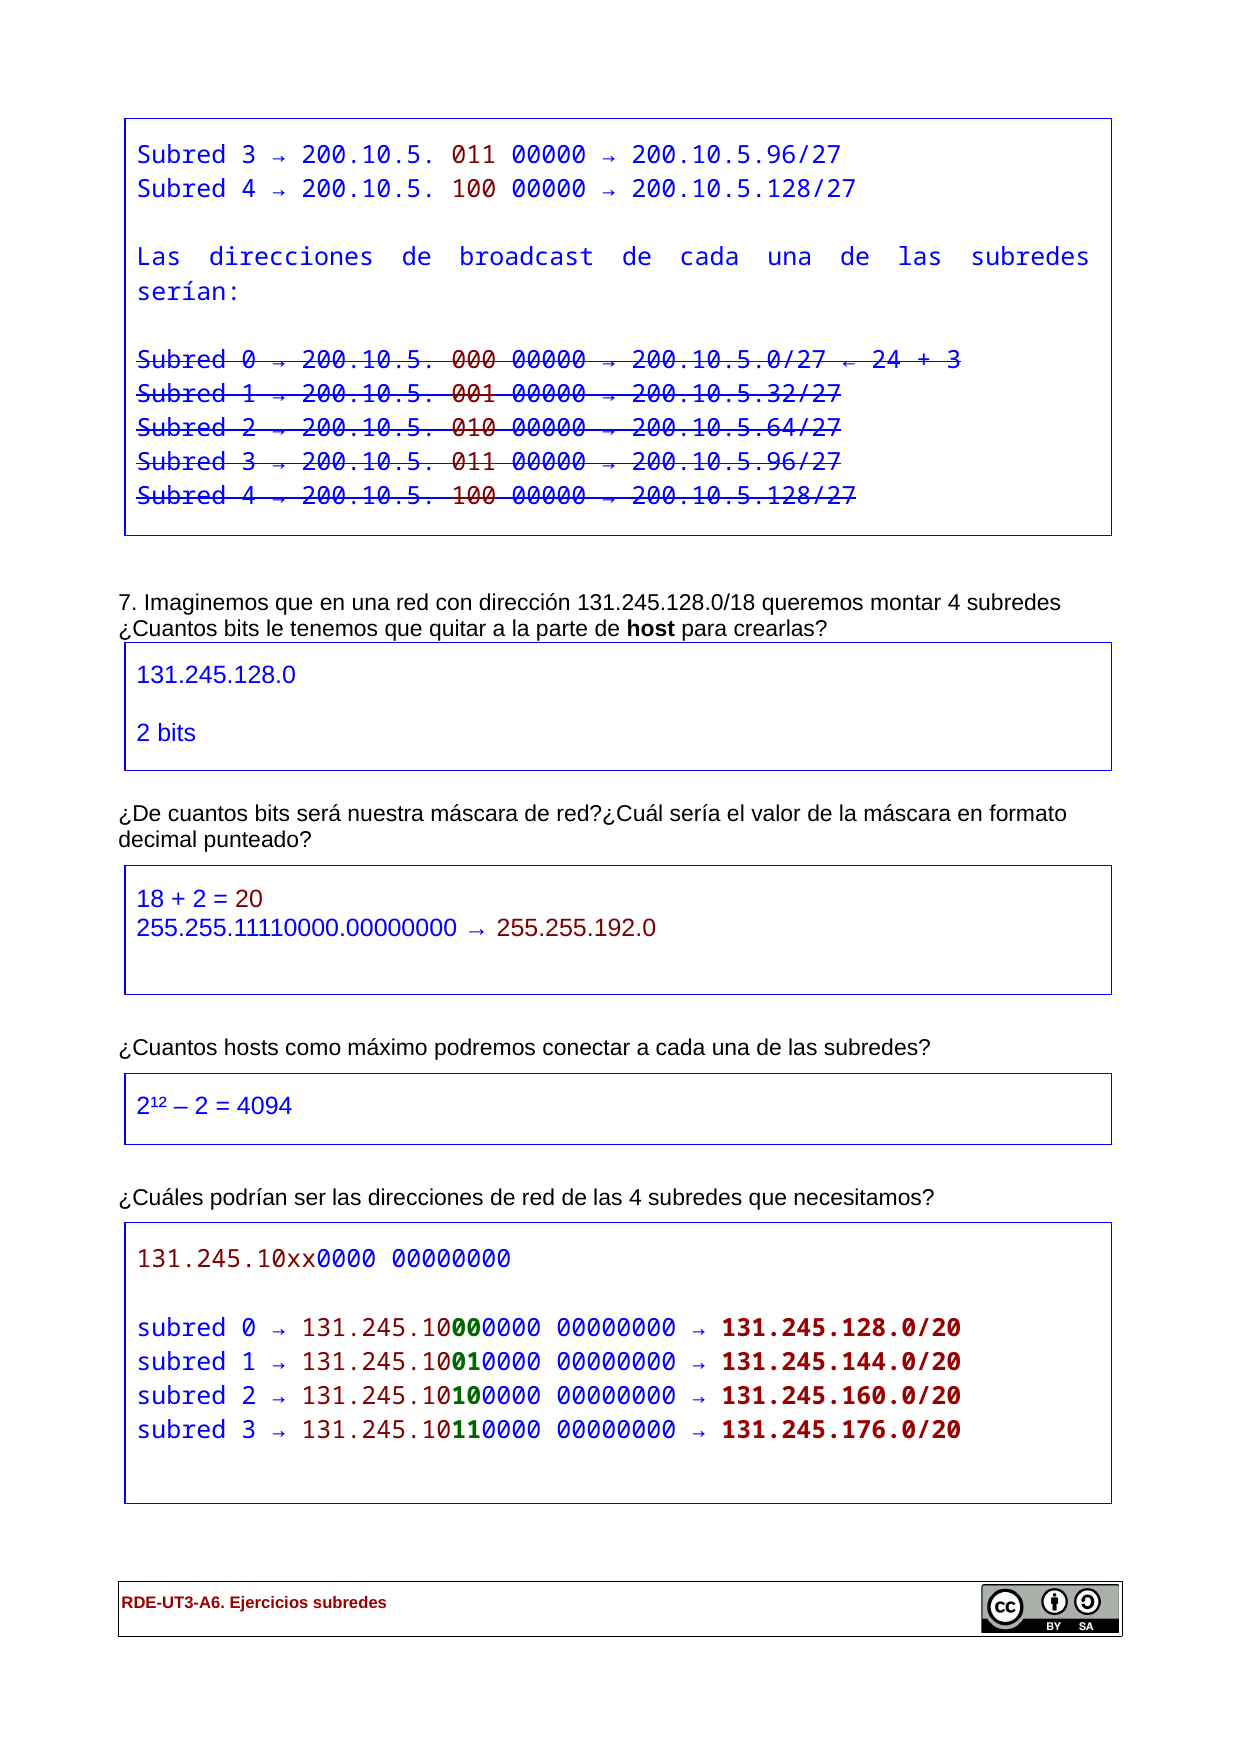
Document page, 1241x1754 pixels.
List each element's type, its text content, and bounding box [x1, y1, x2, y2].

text ¿Cuáles podrían ser las direcciones de red de las 4 subredes que necesitamos? [118, 1183, 1122, 1210]
table_header 131.245.128.0 2 bits [126, 643, 1111, 770]
table_header 18 + 2 = 20 255.255.11110000.00000000 → 255.255.192.0 [126, 866, 1111, 994]
text 7. Imaginemos que en una red con dirección 131.245.128.0/18 queremos montar 4 subredes ¿Cuantos bits le tenemos que quitar a la parte de host para crearlas? [118, 589, 1122, 642]
text ¿Cuantos hosts como máximo podremos conectar a cada una de las subredes? [118, 1033, 1122, 1060]
picture [981, 1584, 1119, 1633]
table_header 131.245.10xx0000 00000000 subred 0 → 131.245.10000000 00000000 → 131.245.128.0/20 subred 1 → 131.245.10010000 00000000 → 131.245.144.0/20 subred 2 → 131.245.10100000 00000000 → 131.245.160.0/20 subred 3 → 131.245.10110000 00000000 → 131.245.176.0/20 [126, 1223, 1111, 1503]
text ¿De cuantos bits será nuestra máscara de red?¿Cuál sería el valor de la máscara en formato decimal punteado? [118, 800, 1122, 852]
table_header Subred 3 → 200.10.5. 011 00000 → 200.10.5.96/27 Subred 4 → 200.10.5. 100 00000 → 200.10.5.128/27 Las direcciones de broadcast de cada una de las subredes serían: Subred 0 → 200.10.5. 000 00000 → 200.10.5.0/27 ← 24 + 3 Subred 1 → 200.10.5. 001 00000 → 200.10.5.32/27 Subred 2 → 200.10.5. 010 00000 → 200.10.5.64/27 Subred 3 → 200.10.5. 011 00000 → 200.10.5.96/27 Subred 4 → 200.10.5. 100 00000 → 200.10.5.128/27 [126, 119, 1111, 535]
table_header 2¹² – 2 = 4094 [126, 1074, 1111, 1143]
